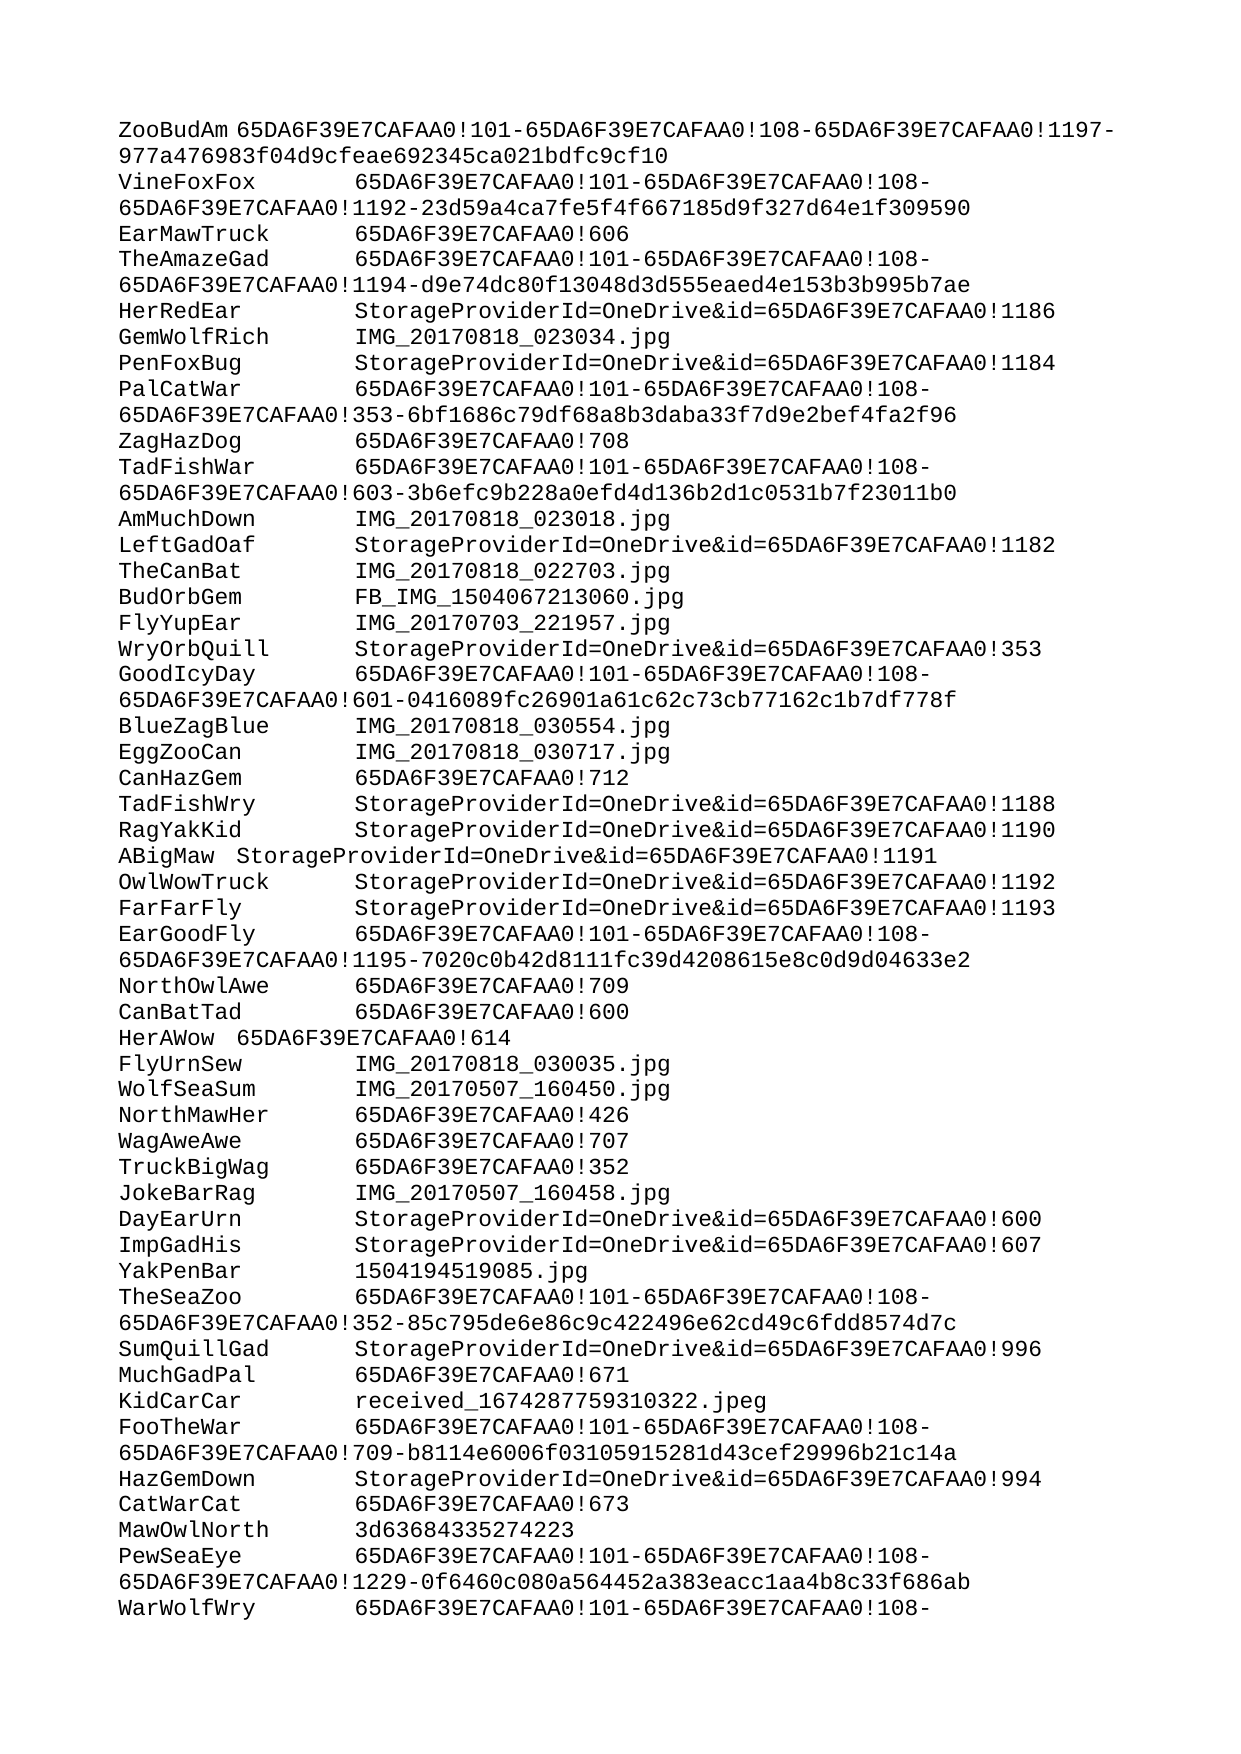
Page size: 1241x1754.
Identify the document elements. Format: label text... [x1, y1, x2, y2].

text AmMuchDown IMG_20170818_023018.jpg [118, 507, 1122, 533]
text MawOwlNorth 3d63684335274223 [118, 1519, 1122, 1545]
text TheAmazeGad 65DA6F39E7CAFAA0!101-65DA6F39E7CAFAA0!108-65DA6F39E7CAFAA0!1194-d9e74dc80f13048d3d555eaed4e153b3b995b7ae [118, 248, 1122, 300]
text PewSeaEye 65DA6F39E7CAFAA0!101-65DA6F39E7CAFAA0!108-65DA6F39E7CAFAA0!1229-0f6460c080a564452a383eacc1aa4b8c33f686ab [118, 1545, 1122, 1597]
text ZooBudAm 65DA6F39E7CAFAA0!101-65DA6F39E7CAFAA0!108-65DA6F39E7CAFAA0!1197-977a476983f04d9cfeae692345ca021bdfc9cf10 [118, 118, 1122, 170]
text DayEarUrn StorageProviderId=OneDrive&id=65DA6F39E7CAFAA0!600 [118, 1207, 1122, 1233]
text OwlWowTruck StorageProviderId=OneDrive&id=65DA6F39E7CAFAA0!1192 [118, 870, 1122, 896]
text GemWolfRich IMG_20170818_023034.jpg [118, 326, 1122, 352]
text FlyUrnSew IMG_20170818_030035.jpg [118, 1052, 1122, 1078]
text WarWolfWry 65DA6F39E7CAFAA0!101-65DA6F39E7CAFAA0!108- [118, 1597, 1122, 1622]
text TadFishWar 65DA6F39E7CAFAA0!101-65DA6F39E7CAFAA0!108-65DA6F39E7CAFAA0!603-3b6efc9b228a0efd4d136b2d1c0531b7f23011b0 [118, 455, 1122, 507]
text WryOrbQuill StorageProviderId=OneDrive&id=65DA6F39E7CAFAA0!353 [118, 637, 1122, 663]
text CanHazGem 65DA6F39E7CAFAA0!712 [118, 767, 1122, 792]
text KidCarCar received_1674287759310322.jpeg [118, 1389, 1122, 1415]
text RagYakKid StorageProviderId=OneDrive&id=65DA6F39E7CAFAA0!1190 [118, 818, 1122, 844]
text ABigMaw StorageProviderId=OneDrive&id=65DA6F39E7CAFAA0!1191 [118, 844, 1122, 870]
text TheCanBat IMG_20170818_022703.jpg [118, 559, 1122, 585]
text JokeBarRag IMG_20170507_160458.jpg [118, 1182, 1122, 1207]
text TruckBigWag 65DA6F39E7CAFAA0!352 [118, 1156, 1122, 1182]
text VineFoxFox 65DA6F39E7CAFAA0!101-65DA6F39E7CAFAA0!108-65DA6F39E7CAFAA0!1192-23d59a4ca7fe5f4f667185d9f327d64e1f309590 [118, 170, 1122, 222]
text PenFoxBug StorageProviderId=OneDrive&id=65DA6F39E7CAFAA0!1184 [118, 352, 1122, 377]
text WolfSeaSum IMG_20170507_160450.jpg [118, 1078, 1122, 1104]
text ZagHazDog 65DA6F39E7CAFAA0!708 [118, 429, 1122, 455]
text FooTheWar 65DA6F39E7CAFAA0!101-65DA6F39E7CAFAA0!108-65DA6F39E7CAFAA0!709-b8114e6006f03105915281d43cef29996b21c14a [118, 1415, 1122, 1467]
text MuchGadPal 65DA6F39E7CAFAA0!671 [118, 1363, 1122, 1389]
text SumQuillGad StorageProviderId=OneDrive&id=65DA6F39E7CAFAA0!996 [118, 1337, 1122, 1363]
text LeftGadOaf StorageProviderId=OneDrive&id=65DA6F39E7CAFAA0!1182 [118, 533, 1122, 559]
text WagAweAwe 65DA6F39E7CAFAA0!707 [118, 1130, 1122, 1156]
text NorthMawHer 65DA6F39E7CAFAA0!426 [118, 1104, 1122, 1130]
text TheSeaZoo 65DA6F39E7CAFAA0!101-65DA6F39E7CAFAA0!108-65DA6F39E7CAFAA0!352-85c795de6e86c9c422496e62cd49c6fdd8574d7c [118, 1285, 1122, 1337]
text EggZooCan IMG_20170818_030717.jpg [118, 741, 1122, 767]
text CatWarCat 65DA6F39E7CAFAA0!673 [118, 1493, 1122, 1519]
text TadFishWry StorageProviderId=OneDrive&id=65DA6F39E7CAFAA0!1188 [118, 792, 1122, 818]
text FarFarFly StorageProviderId=OneDrive&id=65DA6F39E7CAFAA0!1193 [118, 896, 1122, 922]
text YakPenBar 1504194519085.jpg [118, 1259, 1122, 1285]
text CanBatTad 65DA6F39E7CAFAA0!600 [118, 1000, 1122, 1026]
text HazGemDown StorageProviderId=OneDrive&id=65DA6F39E7CAFAA0!994 [118, 1467, 1122, 1493]
text BlueZagBlue IMG_20170818_030554.jpg [118, 715, 1122, 741]
text GoodIcyDay 65DA6F39E7CAFAA0!101-65DA6F39E7CAFAA0!108-65DA6F39E7CAFAA0!601-0416089fc26901a61c62c73cb77162c1b7df778f [118, 663, 1122, 715]
text NorthOwlAwe 65DA6F39E7CAFAA0!709 [118, 974, 1122, 1000]
text HerRedEar StorageProviderId=OneDrive&id=65DA6F39E7CAFAA0!1186 [118, 300, 1122, 326]
text ImpGadHis StorageProviderId=OneDrive&id=65DA6F39E7CAFAA0!607 [118, 1233, 1122, 1259]
text FlyYupEar IMG_20170703_221957.jpg [118, 611, 1122, 637]
text PalCatWar 65DA6F39E7CAFAA0!101-65DA6F39E7CAFAA0!108-65DA6F39E7CAFAA0!353-6bf1686c79df68a8b3daba33f7d9e2bef4fa2f96 [118, 377, 1122, 429]
text BudOrbGem FB_IMG_1504067213060.jpg [118, 585, 1122, 611]
text HerAWow 65DA6F39E7CAFAA0!614 [118, 1026, 1122, 1052]
text EarMawTruck 65DA6F39E7CAFAA0!606 [118, 222, 1122, 248]
text EarGoodFly 65DA6F39E7CAFAA0!101-65DA6F39E7CAFAA0!108-65DA6F39E7CAFAA0!1195-7020c0b42d8111fc39d4208615e8c0d9d04633e2 [118, 922, 1122, 974]
